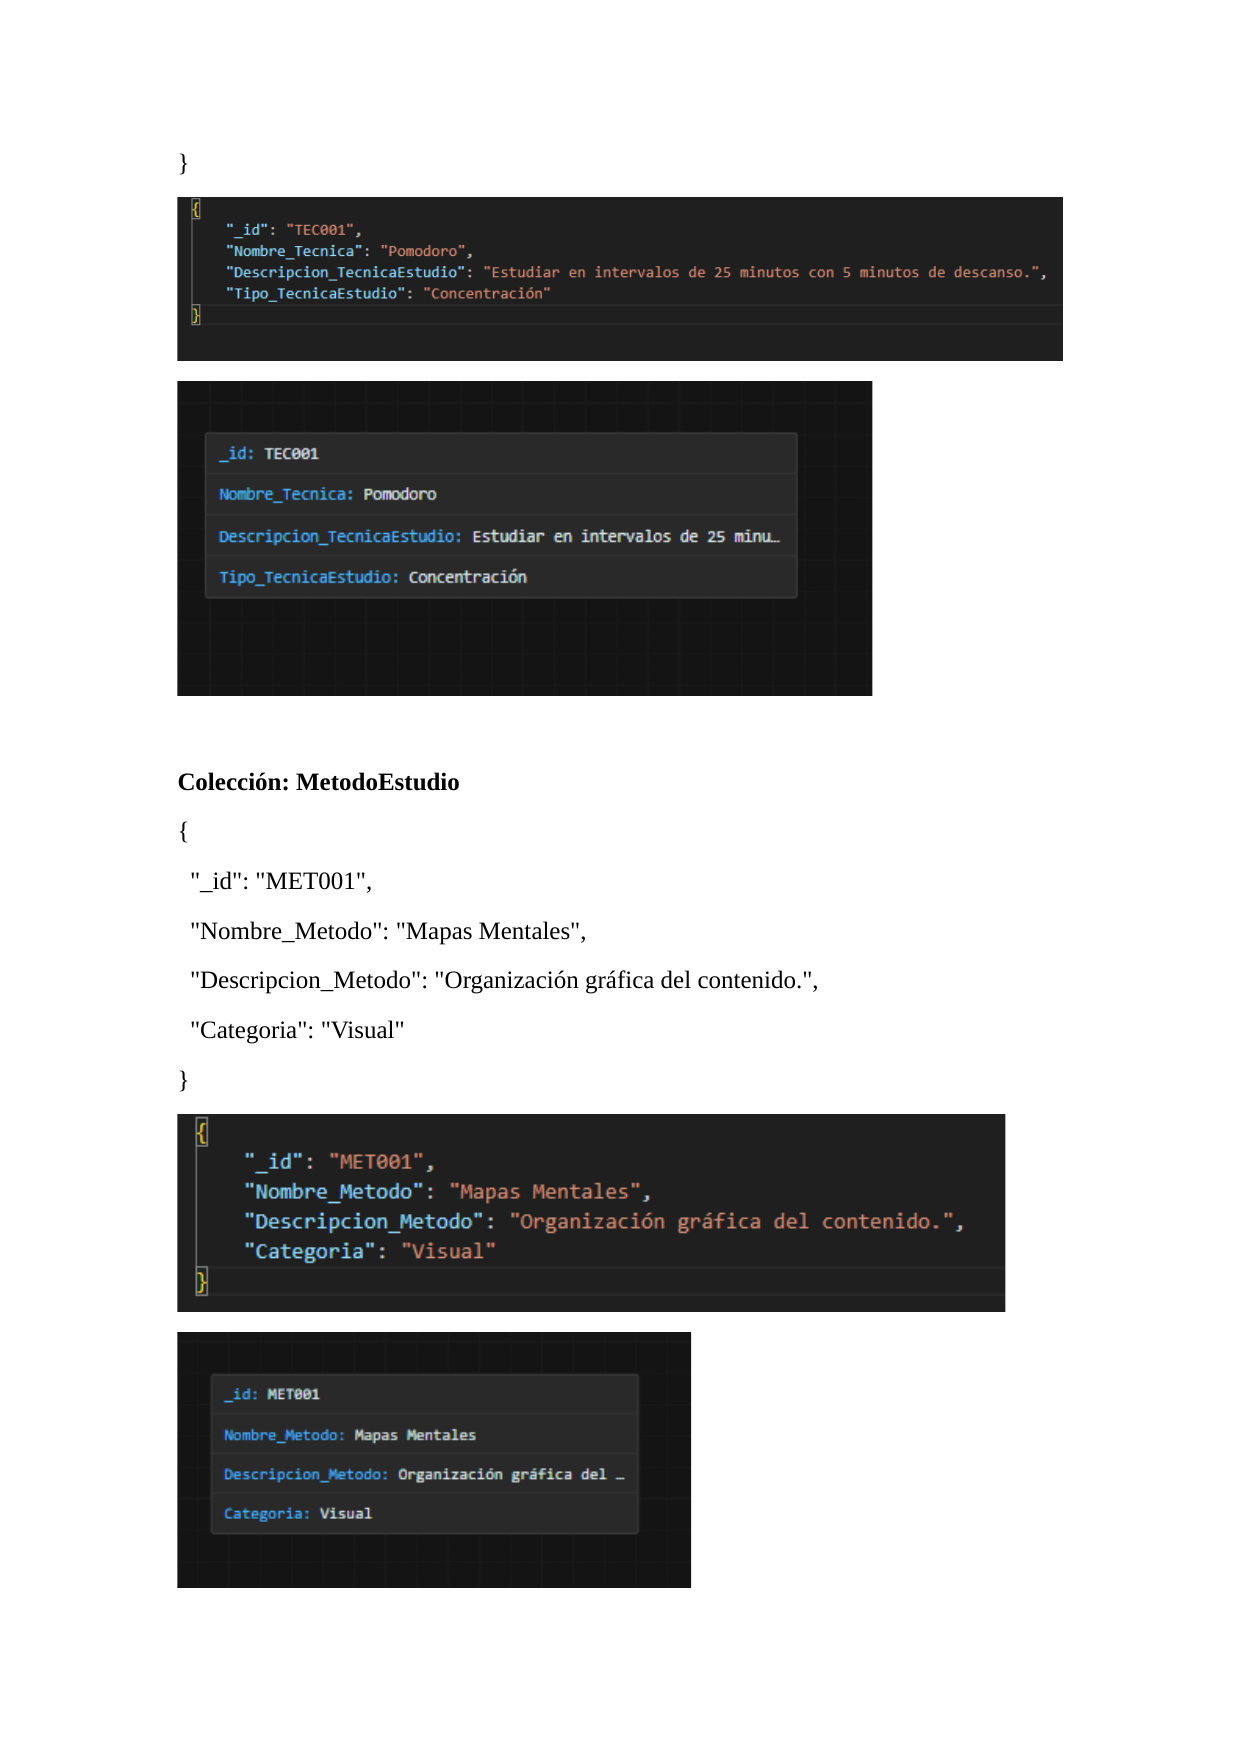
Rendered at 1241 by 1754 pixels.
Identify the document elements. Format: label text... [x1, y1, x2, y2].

text } [177, 1065, 1063, 1093]
text } [177, 148, 1063, 176]
text "Categoria": "Visual" [177, 1015, 1063, 1044]
text "Nombre_Metodo": "Mapas Mentales", [177, 916, 1063, 944]
text "_id": "MET001", [177, 866, 1063, 895]
text Colección: MetodoEstudio [177, 767, 1063, 795]
text { [177, 816, 1063, 845]
text "Descripcion_Metodo": "Organización gráfica del contenido.", [177, 965, 1063, 994]
